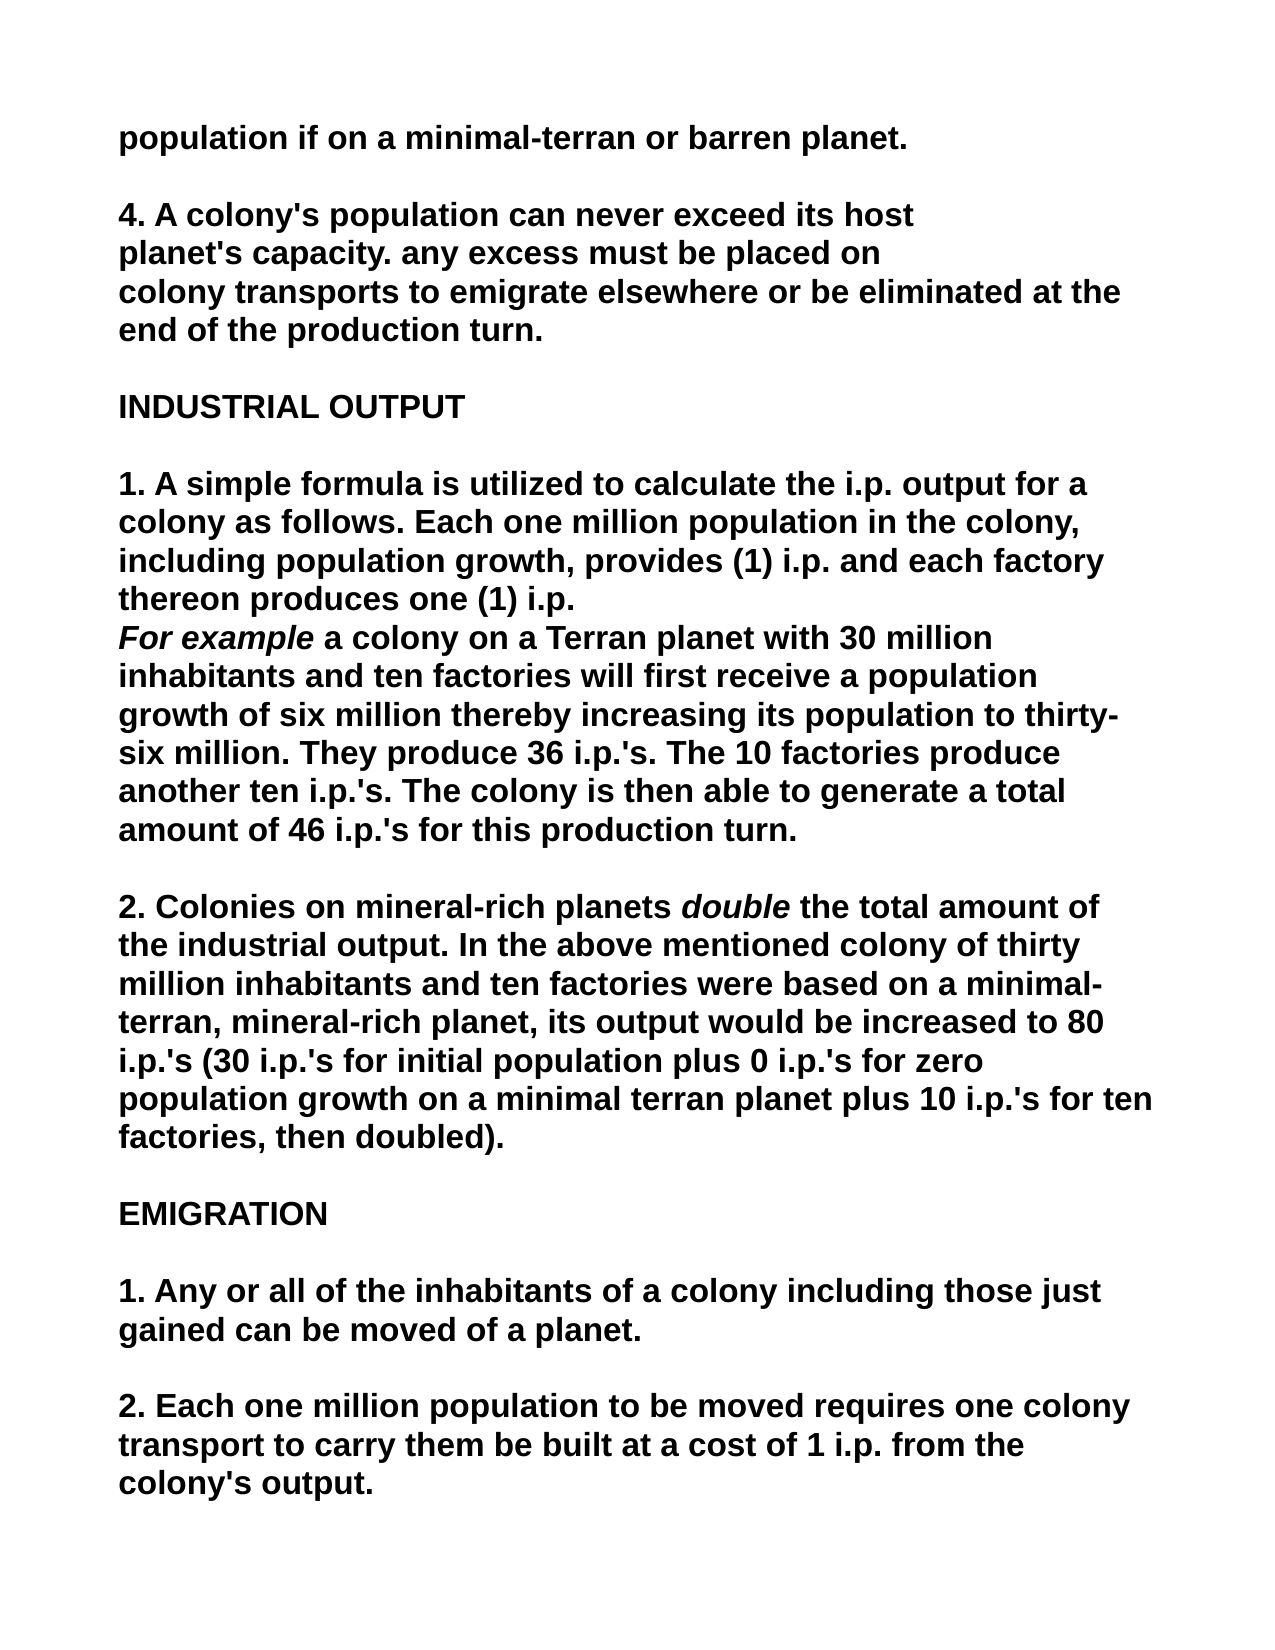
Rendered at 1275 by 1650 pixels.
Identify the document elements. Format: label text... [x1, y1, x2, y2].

text population if on a minimal-terran or barren planet. [118, 118, 1157, 157]
text colony transports to emigrate elsewhere or be eliminated at the end of the production turn. [118, 272, 1157, 349]
text INDUSTRIAL OUTPUT [118, 387, 1157, 426]
text planet's capacity. any excess must be placed on [118, 233, 1157, 272]
text 1. Any or all of the inhabitants of a colony including those just gained can be moved of a planet. [118, 1271, 1157, 1348]
text 2. Colonies on mineral-rich planets double the total amount of the industrial output. In the above mentioned colony of thirty million inhabitants and ten factories were based on a minimal-terran, mineral-rich planet, its output would be increased to 80 i.p.'s (30 i.p.'s for initial population plus 0 i.p.'s for zero population growth on a minimal terran planet plus 10 i.p.'s for ten factories, then doubled). [118, 887, 1157, 1156]
text 1. A simple formula is utilized to calculate the i.p. output for a colony as follows. Each one million population in the colony, including population growth, provides (1) i.p. and each factory [118, 464, 1157, 579]
text 2. Each one million population to be moved requires one colony transport to carry them be built at a cost of 1 i.p. from the colony's output. [118, 1387, 1157, 1502]
text EMIGRATION [118, 1194, 1157, 1233]
text 4. A colony's population can never exceed its host [118, 195, 1157, 233]
text For example a colony on a Terran planet with 30 million inhabitants and ten factories will first receive a population growth of six million thereby increasing its population to thirty-six million. They produce 36 i.p.'s. The 10 factories produce another ten i.p.'s. The colony is then able to generate a total amount of 46 i.p.'s for this production turn. [118, 618, 1157, 848]
text thereon produces one (1) i.p. [118, 579, 1157, 618]
